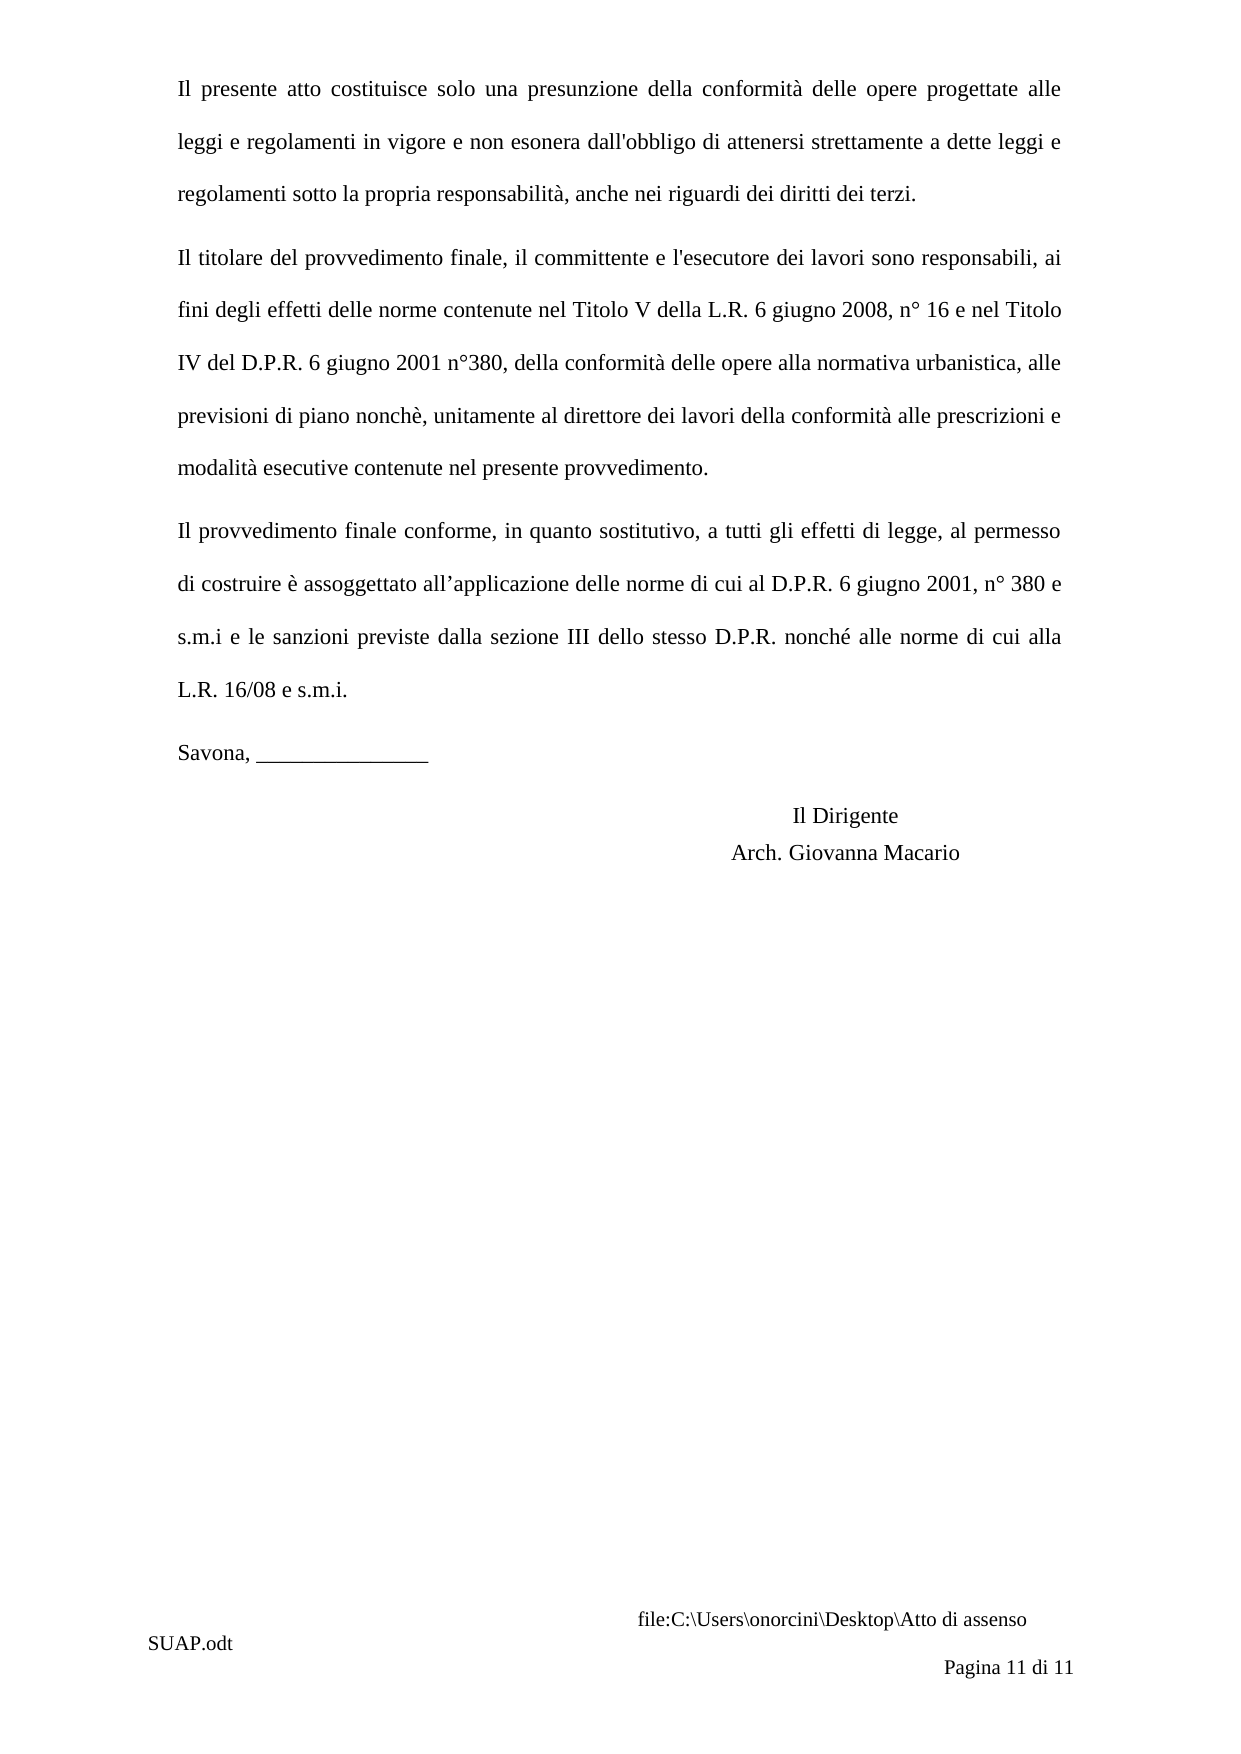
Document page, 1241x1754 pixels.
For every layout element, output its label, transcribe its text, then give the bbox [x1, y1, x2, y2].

text Savona, _______________ [177, 739, 1063, 765]
text Il presente atto costituisce solo una presunzione della conformità delle opere progettate alle leggi e regolamenti in vigore e non esonera dall'obbligo di attenersi strettamente a dette leggi e regolamenti sotto la propria responsabilità, anche nei riguardi dei diritti dei terzi. [177, 75, 1063, 207]
text Il provvedimento finale conforme, in quanto sostitutivo, a tutti gli effetti di legge, al permesso di costruire è assoggettato all’applicazione delle norme di cui al D.P.R. 6 giugno 2001, n° 380 e s.m.i e le sanzioni previste dalla sezione III dello stesso D.P.R. nonché alle norme di cui alla L.R. 16/08 e s.m.i. [177, 517, 1063, 702]
table_header Il Dirigente Arch. Giovanna Macario [598, 791, 1093, 865]
table_header [148, 791, 598, 865]
text Il titolare del provvedimento finale, il committente e l'esecutore dei lavori sono responsabili, ai fini degli effetti delle norme contenute nel Titolo V della L.R. 6 giugno 2008, n° 16 e nel Titolo IV del D.P.R. 6 giugno 2001 n°380, della conformità delle opere alla normativa urbanistica, alle previsioni di piano nonchè, unitamente al direttore dei lavori della conformità alle prescrizioni e modalità esecutive contenute nel presente provvedimento. [177, 243, 1063, 481]
